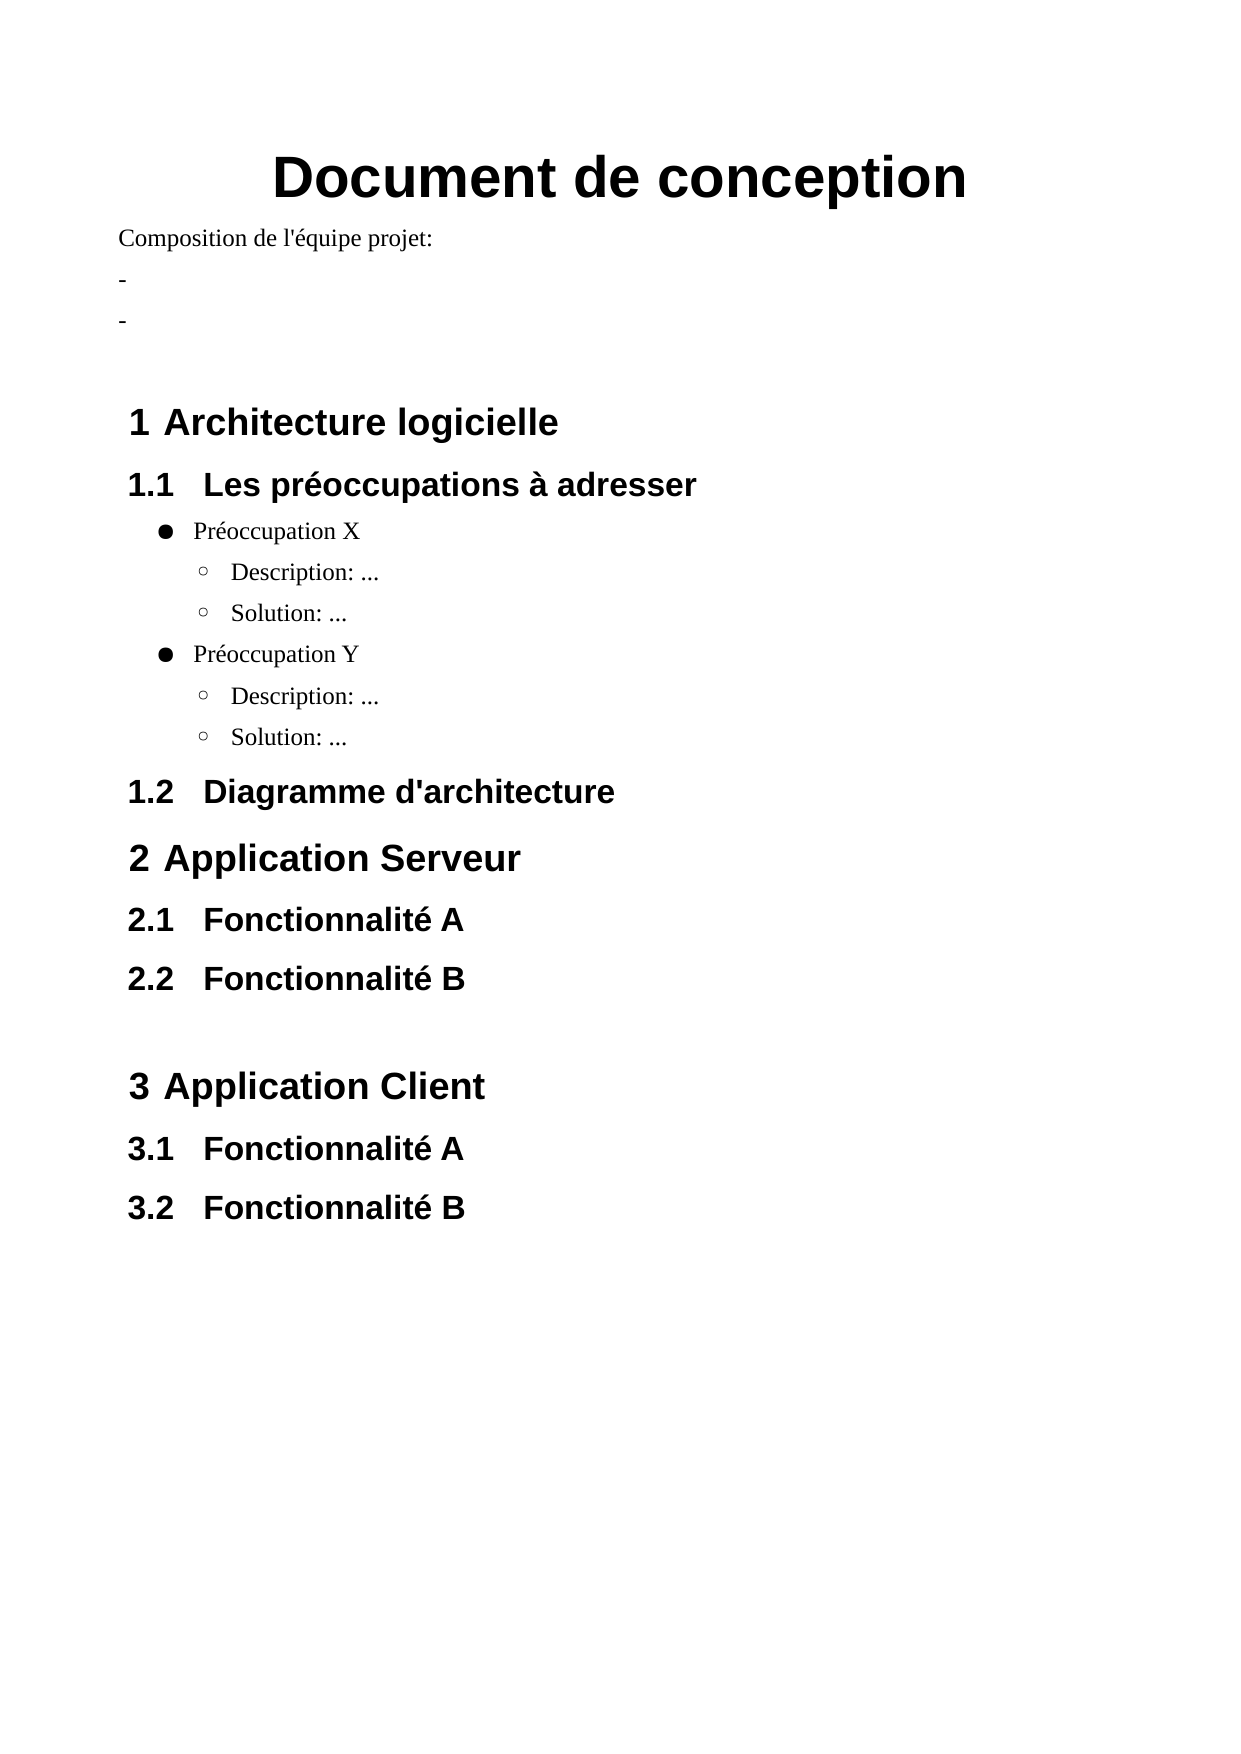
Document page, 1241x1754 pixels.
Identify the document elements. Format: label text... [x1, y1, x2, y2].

list Préoccupation X [156, 516, 1122, 544]
list Solution: ... [193, 722, 1122, 751]
subtitle Fonctionnalité B [118, 959, 1122, 998]
text Composition de l'équipe projet: [118, 223, 1122, 251]
title Document de conception [118, 143, 1122, 210]
subtitle Diagramme d'architecture [118, 772, 1122, 810]
text - [118, 264, 1122, 293]
subtitle Application Client [118, 1064, 1122, 1108]
subtitle Fonctionnalité A [118, 1129, 1122, 1167]
list Description: ... [193, 681, 1122, 709]
subtitle Les préoccupations à adresser [118, 465, 1122, 503]
text - [118, 305, 1122, 334]
list Description: ... [193, 557, 1122, 586]
subtitle Fonctionnalité B [118, 1188, 1122, 1227]
subtitle Application Serveur [118, 835, 1122, 879]
list Préoccupation Y [156, 639, 1122, 668]
subtitle Fonctionnalité A [118, 900, 1122, 938]
list Solution: ... [193, 598, 1122, 627]
subtitle Architecture logicielle [118, 400, 1122, 444]
